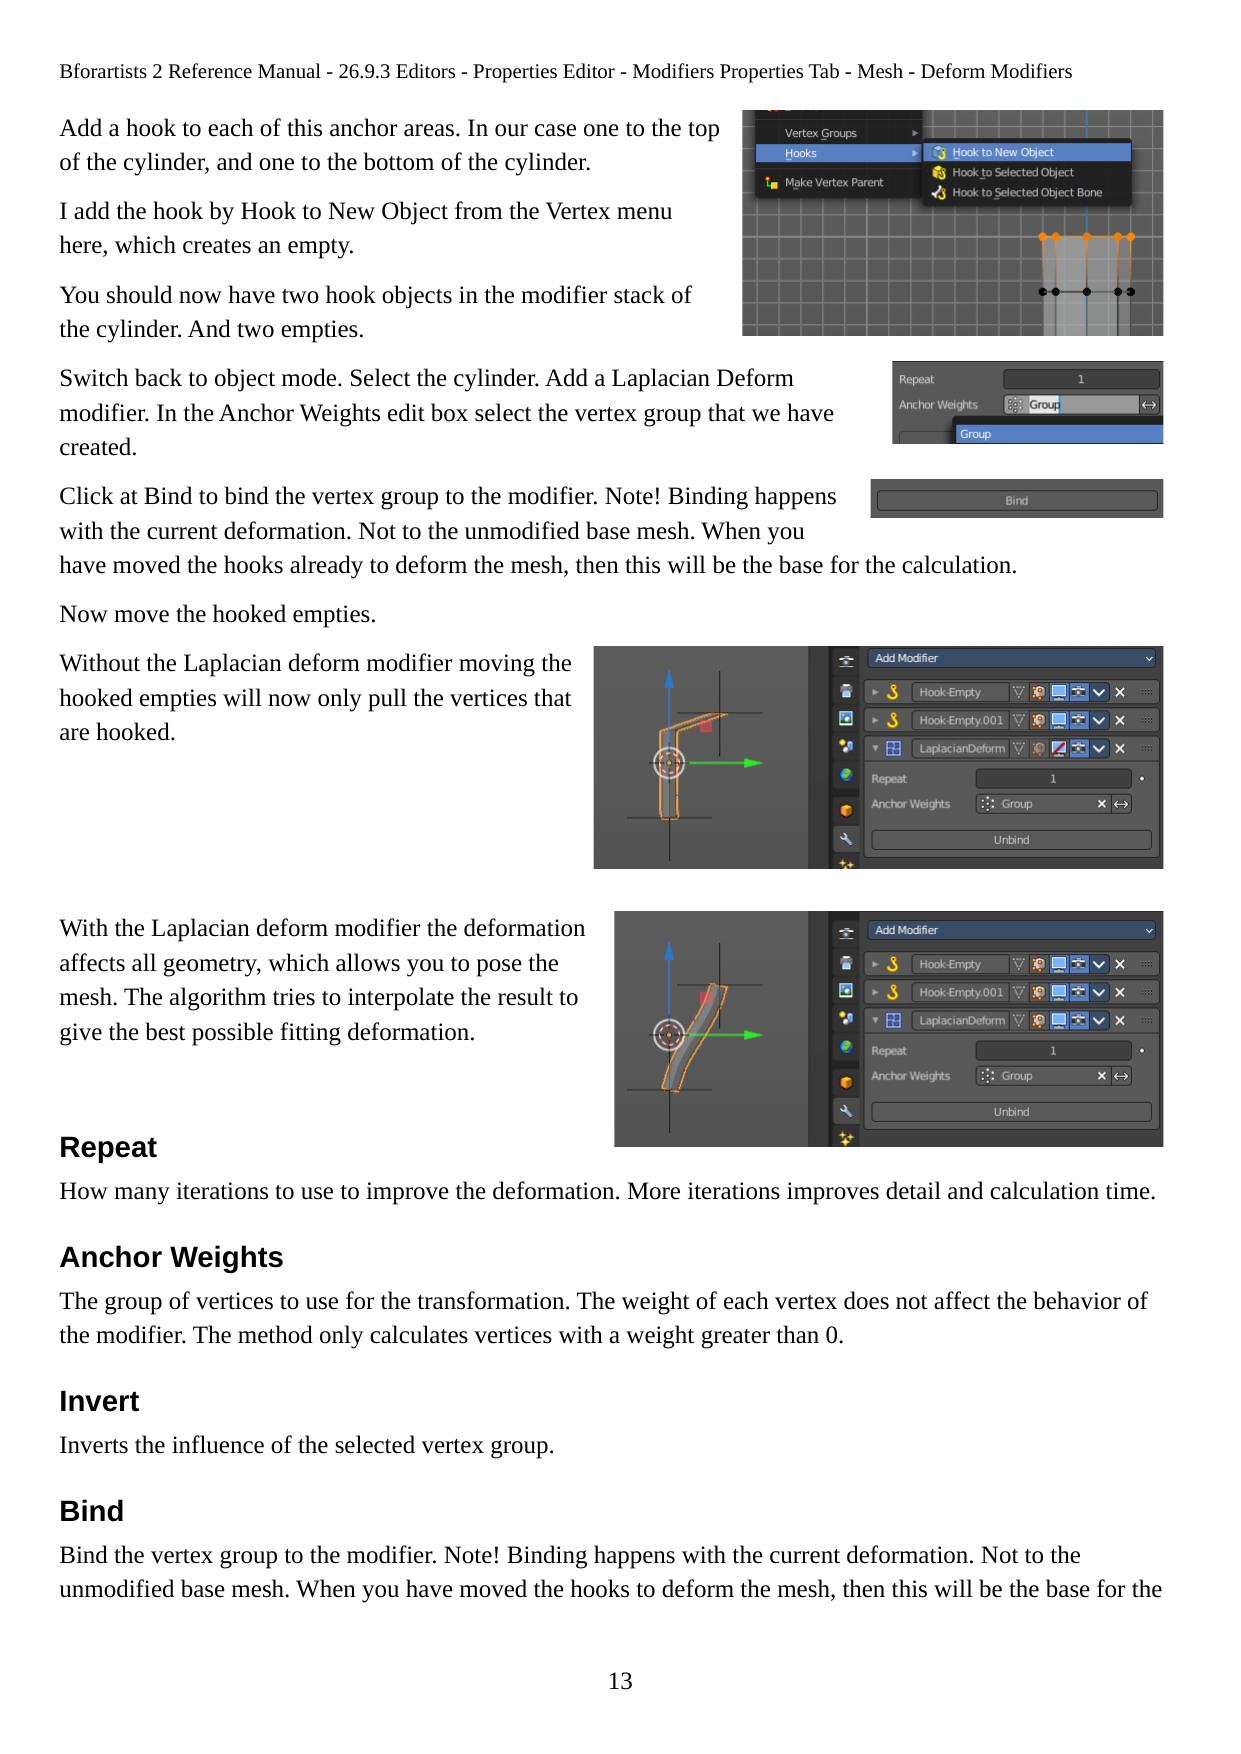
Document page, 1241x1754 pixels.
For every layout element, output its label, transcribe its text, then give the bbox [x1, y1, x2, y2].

subtitle Repeat [59, 1130, 1181, 1163]
text Click at Bind to bind the vertex group to the modifier. Note! Binding happens with the current deformation. Not to the unmodified base mesh. When you have moved the hooks already to deform the mesh, then this will be the base for the calculation. [59, 481, 1181, 579]
subtitle Anchor Weights [59, 1239, 1181, 1273]
text You should now have two hook objects in the modifier stack of the cylinder. And two empties. [59, 280, 1181, 343]
picture [742, 110, 1164, 336]
text Bind the vertex group to the modifier. Note! Binding happens with the current deformation. Not to the unmodified base mesh. When you have moved the hooks to deform the mesh, then this will be the base for the [59, 1540, 1181, 1603]
text With the Laplacian deform modifier the deformation affects all geometry, which allows you to pose the mesh. The algorithm tries to interpolate the result to give the best possible fitting deformation. [59, 913, 614, 1046]
text I add the hook by Hook to New Object from the Vertex menu here, which creates an empty. [59, 196, 742, 259]
picture [892, 361, 1164, 444]
text The group of vertices to use for the transformation. The weight of each vertex does not affect the behavior of the modifier. The method only calculates vertices with a weight greater than 0. [59, 1286, 1181, 1349]
text Inverts the influence of the selected vertex group. [59, 1430, 1181, 1459]
text How many iterations to use to improve the deformation. More iterations improves detail and calculation time. [59, 1176, 1181, 1205]
text Add a hook to each of this anchor areas. In our case one to the top of the cylinder, and one to the bottom of the cylinder. [59, 113, 742, 176]
picture [870, 479, 1164, 518]
subtitle Invert [59, 1384, 1181, 1418]
picture [593, 646, 1164, 869]
subtitle Bind [59, 1494, 1181, 1528]
text Switch back to object mode. Select the cylinder. Add a Laplacian Deform modifier. In the Anchor Weights edit box select the vertex group that we have created. [59, 363, 1181, 461]
text Now move the hooked empties. [59, 599, 1181, 628]
picture [614, 911, 1164, 1147]
text Without the Laplacian deform modifier moving the hooked empties will now only pull the vertices that are hooked. [59, 648, 593, 746]
